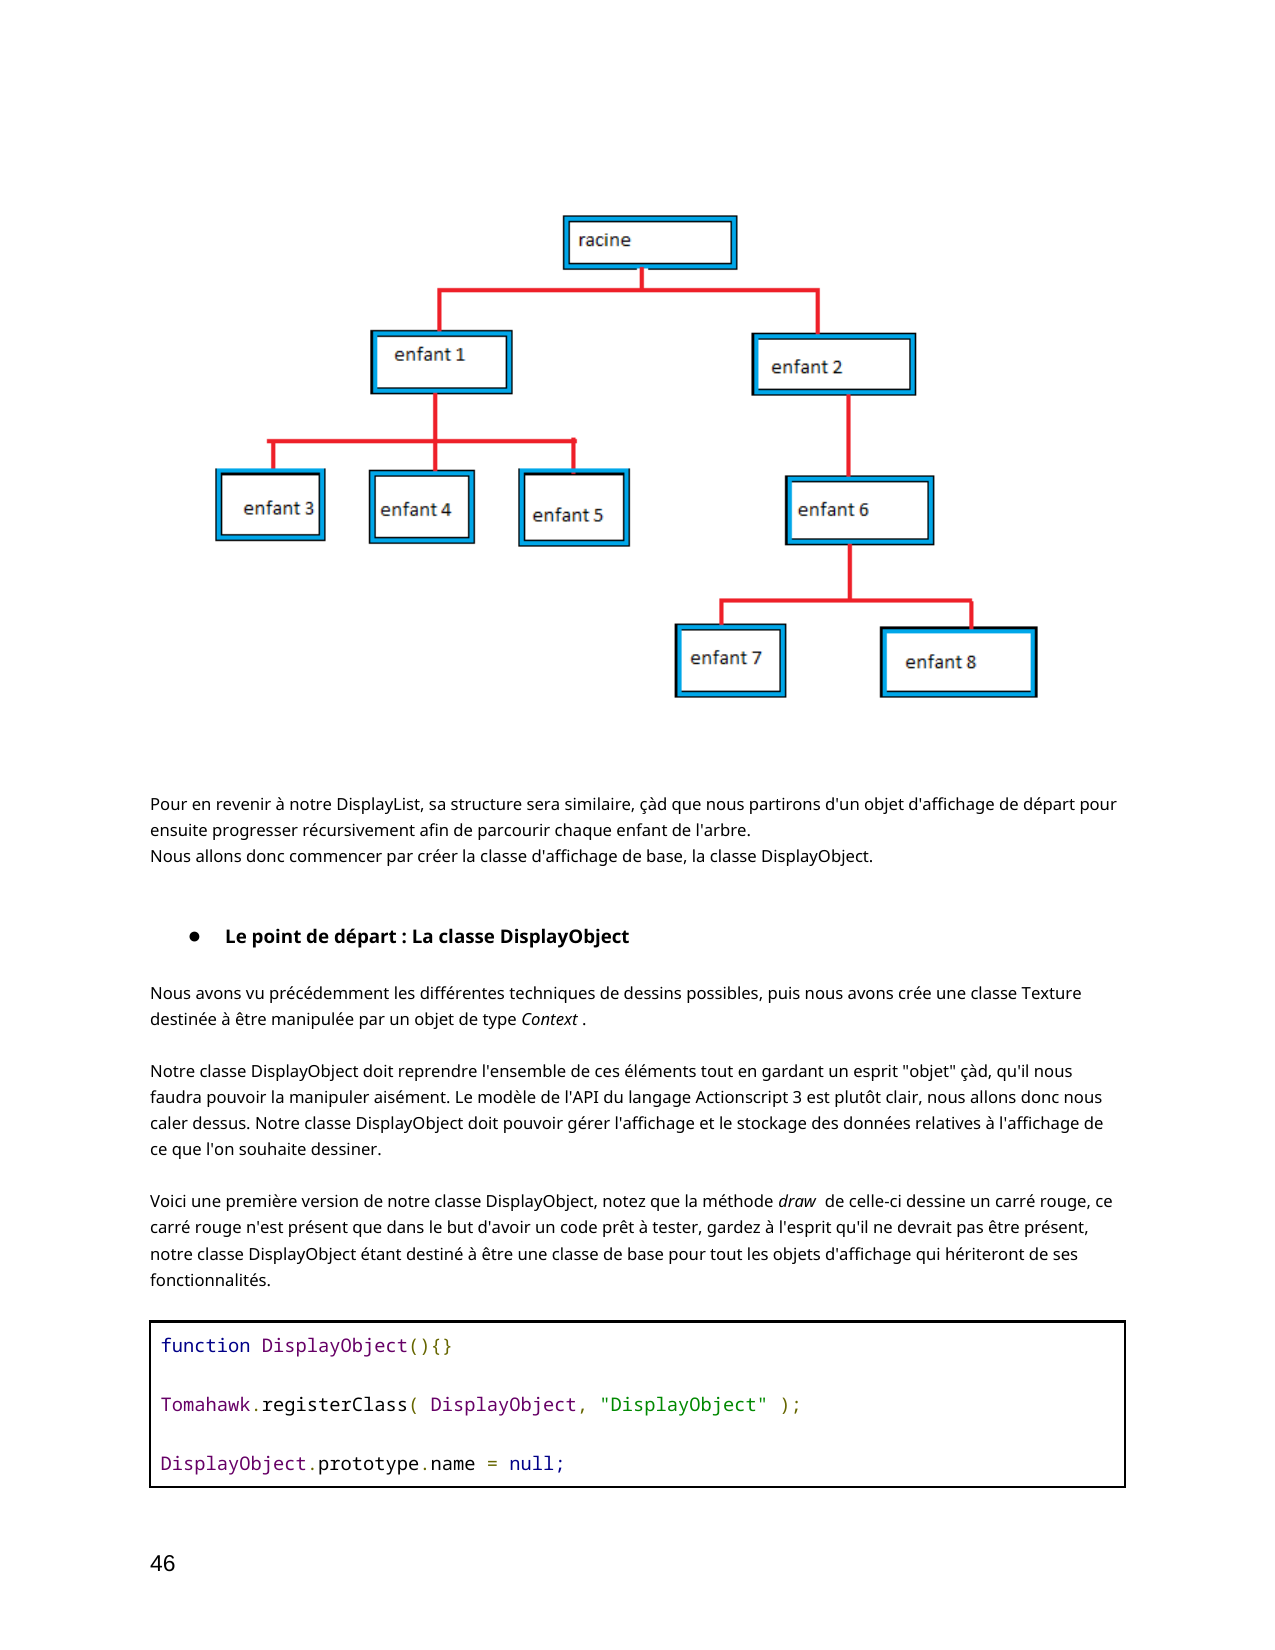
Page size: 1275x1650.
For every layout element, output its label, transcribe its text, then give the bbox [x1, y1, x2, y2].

text Nous allons donc commencer par créer la classe d'affichage de base, la classe DisplayObject. [150, 844, 1125, 867]
text Notre classe DisplayObject doit reprendre l'ensemble de ces éléments tout en gardant un esprit "objet" çàd, qu'il nous faudra pouvoir la manipuler aisément. Le modèle de l'API du langage Actionscript 3 est plutôt clair, nous allons donc nous caler dessus. Notre classe DisplayObject doit pouvoir gérer l'affichage et le stockage des données relatives à l'affichage de ce que l'on souhaite dessiner. [150, 1060, 1125, 1161]
list Le point de départ : La classe DisplayObject [187, 922, 1125, 949]
text Voici une première version de notre classe DisplayObject, notez que la méthode draw de celle-ci dessine un carré rouge, ce carré rouge n'est présent que dans le but d'avoir un code prêt à tester, gardez à l'esprit qu'il ne devrait pas être présent, notre classe DisplayObject étant destiné à être une classe de base pour tout les objets d'affichage qui hériteront de ses fonctionnalités. [150, 1190, 1125, 1291]
picture [168, 168, 1144, 744]
table_header function DisplayObject(){} Tomahawk.registerClass( DisplayObject, "DisplayObject" ); DisplayObject.prototype.name = null; [151, 1323, 1124, 1486]
text Pour en revenir à notre DisplayList, sa structure sera similaire, çàd que nous partirons d'un objet d'affichage de départ pour ensuite progresser récursivement afin de parcourir chaque enfant de l'arbre. [150, 792, 1125, 841]
text Nous avons vu précédemment les différentes techniques de dessins possibles, puis nous avons crée une classe Texture destinée à être manipulée par un objet de type Context . [150, 982, 1125, 1031]
